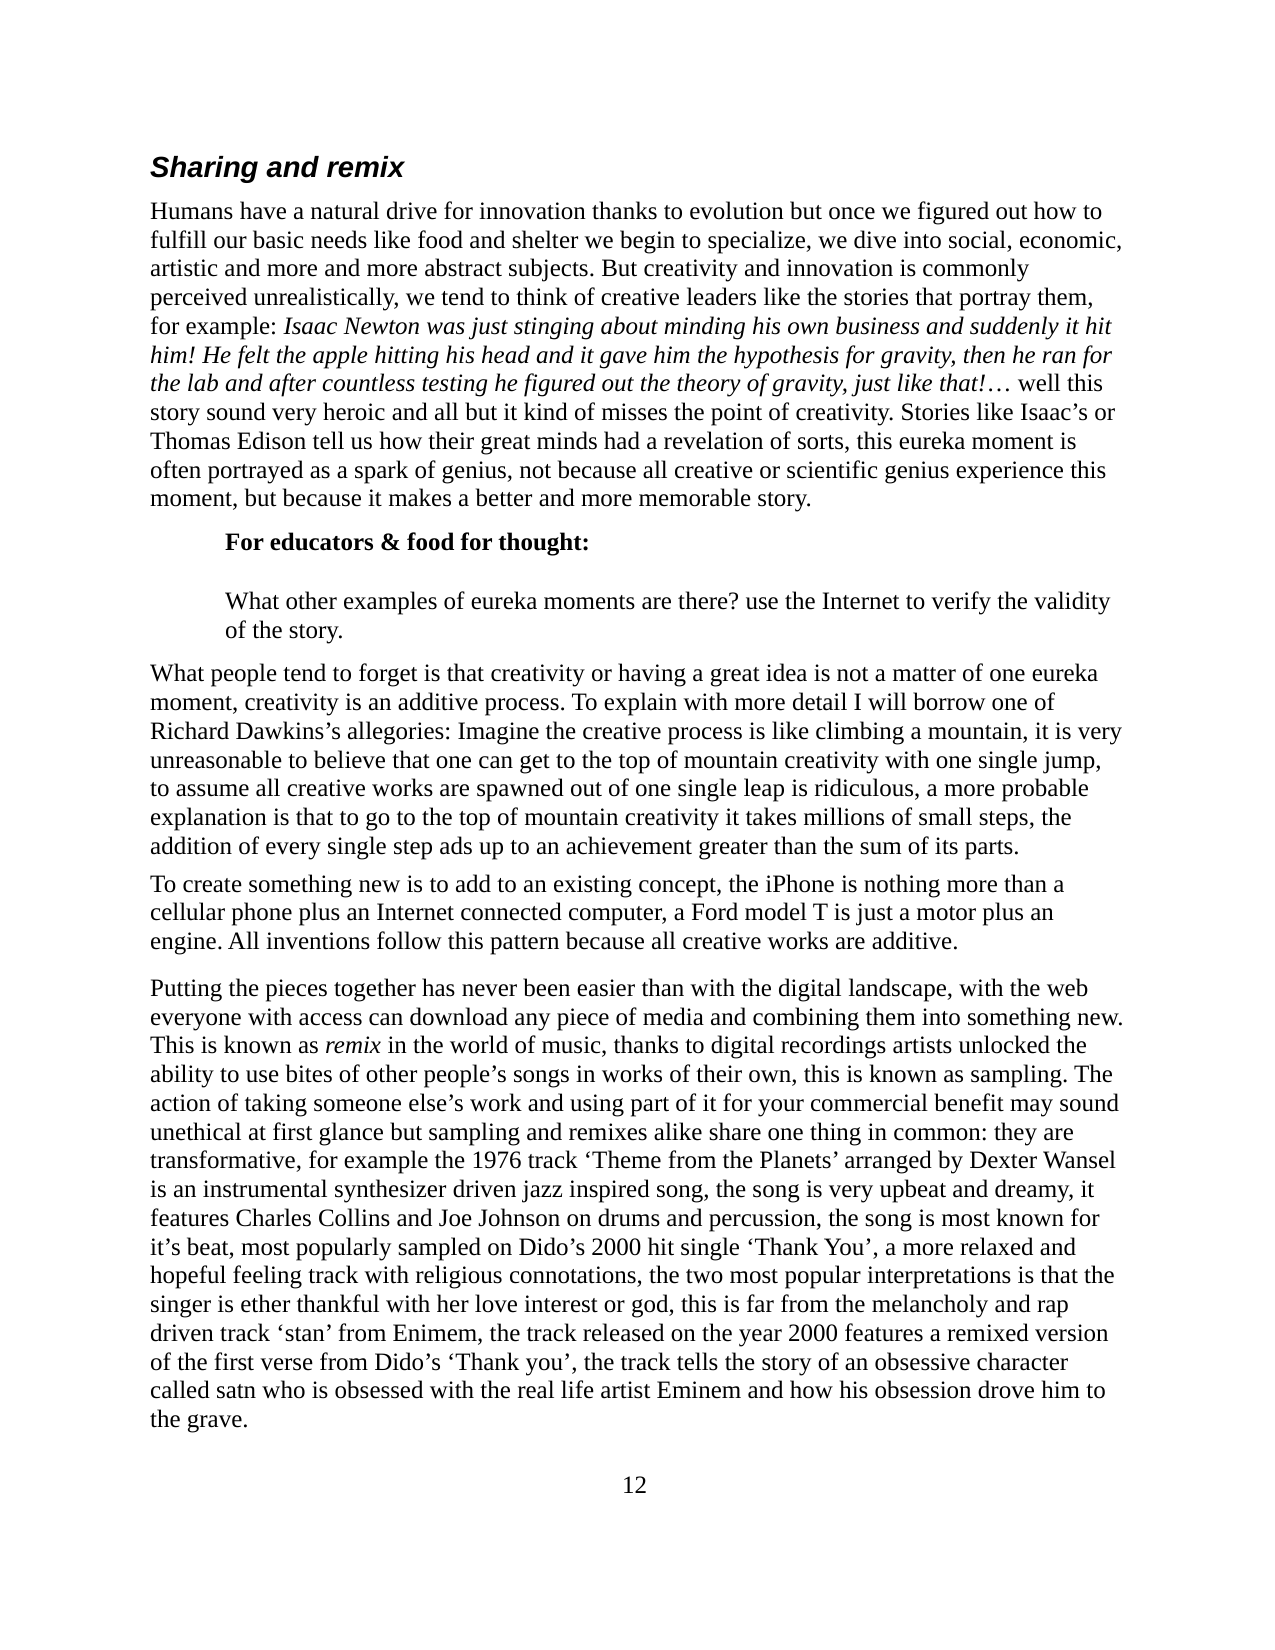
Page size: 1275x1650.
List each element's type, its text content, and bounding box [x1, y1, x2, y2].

text What people tend to forget is that creativity or having a great idea is not a matter of one eureka moment, creativity is an additive process. To explain with more detail I will borrow one of Richard Dawkins’s allegories: Imagine the creative process is like climbing a mountain, it is very unreasonable to believe that one can get to the top of mountain creativity with one single jump, to assume all creative works are spawned out of one single leap is ridiculous, a more probable explanation is that to go to the top of mountain creativity it takes millions of small steps, the addition of every single step ads up to an achievement greater than the sum of its parts. [150, 658, 1125, 860]
text Humans have a natural drive for innovation thanks to evolution but once we figured out how to fulfill our basic needs like food and shelter we begin to specialize, we dive into social, economic, artistic and more and more abstract subjects. But creativity and innovation is commonly perceived unrealistically, we tend to think of creative leaders like the stories that portray them, for example: Isaac Newton was just stinging about minding his own business and suddenly it hit him! He felt the apple hitting his head and it gave him the hypothesis for gravity, then he ran for the lab and after countless testing he figured out the theory of gravity, just like that!… well this story sound very heroic and all but it kind of misses the point of creativity. Stories like Isaac’s or Thomas Edison tell us how their great minds had a revelation of sorts, this eureka moment is often portrayed as a spark of genius, not because all creative or scientific genius experience this moment, but because it makes a better and more memorable story. [150, 196, 1125, 512]
subtitle Sharing and remix [150, 150, 1125, 183]
text Putting the pieces together has never been easier than with the digital landscape, with the web everyone with access can download any piece of media and combining them into something new. This is known as remix in the world of music, thanks to digital recordings artists unlocked the ability to use bites of other people’s songs in works of their own, this is known as sampling. The action of taking someone else’s work and using part of it for your commercial benefit may sound unethical at first glance but sampling and remixes alike share one thing in common: they are transformative, for example the 1976 track ‘Theme from the Planets’ arranged by Dexter Wansel is an instrumental synthesizer driven jazz inspired song, the song is very upbeat and dreamy, it features Charles Collins and Joe Johnson on drums and percussion, the song is most known for it’s beat, most popularly sampled on Dido’s 2000 hit single ‘Thank You’, a more relaxed and hopeful feeling track with religious connotations, the two most popular interpretations is that the singer is ether thankful with her love interest or god, this is far from the melancholy and rap driven track ‘stan’ from Enimem, the track released on the year 2000 features a remixed version of the first verse from Dido’s ‘Thank you’, the track tells the story of an obsessive character called satn who is obsessed with the real life artist Eminem and how his obsession drove him to the grave. [150, 973, 1125, 1433]
text To create something new is to add to an existing concept, the iPhone is nothing more than a cellular phone plus an Internet connected computer, a Ford model T is just a motor plus an engine. All inventions follow this pattern because all creative works are additive. [150, 869, 1125, 955]
text What other examples of eureka moments are there? use the Internet to verify the validity of the story. [225, 586, 1125, 643]
text For educators & food for thought: [225, 527, 1125, 556]
